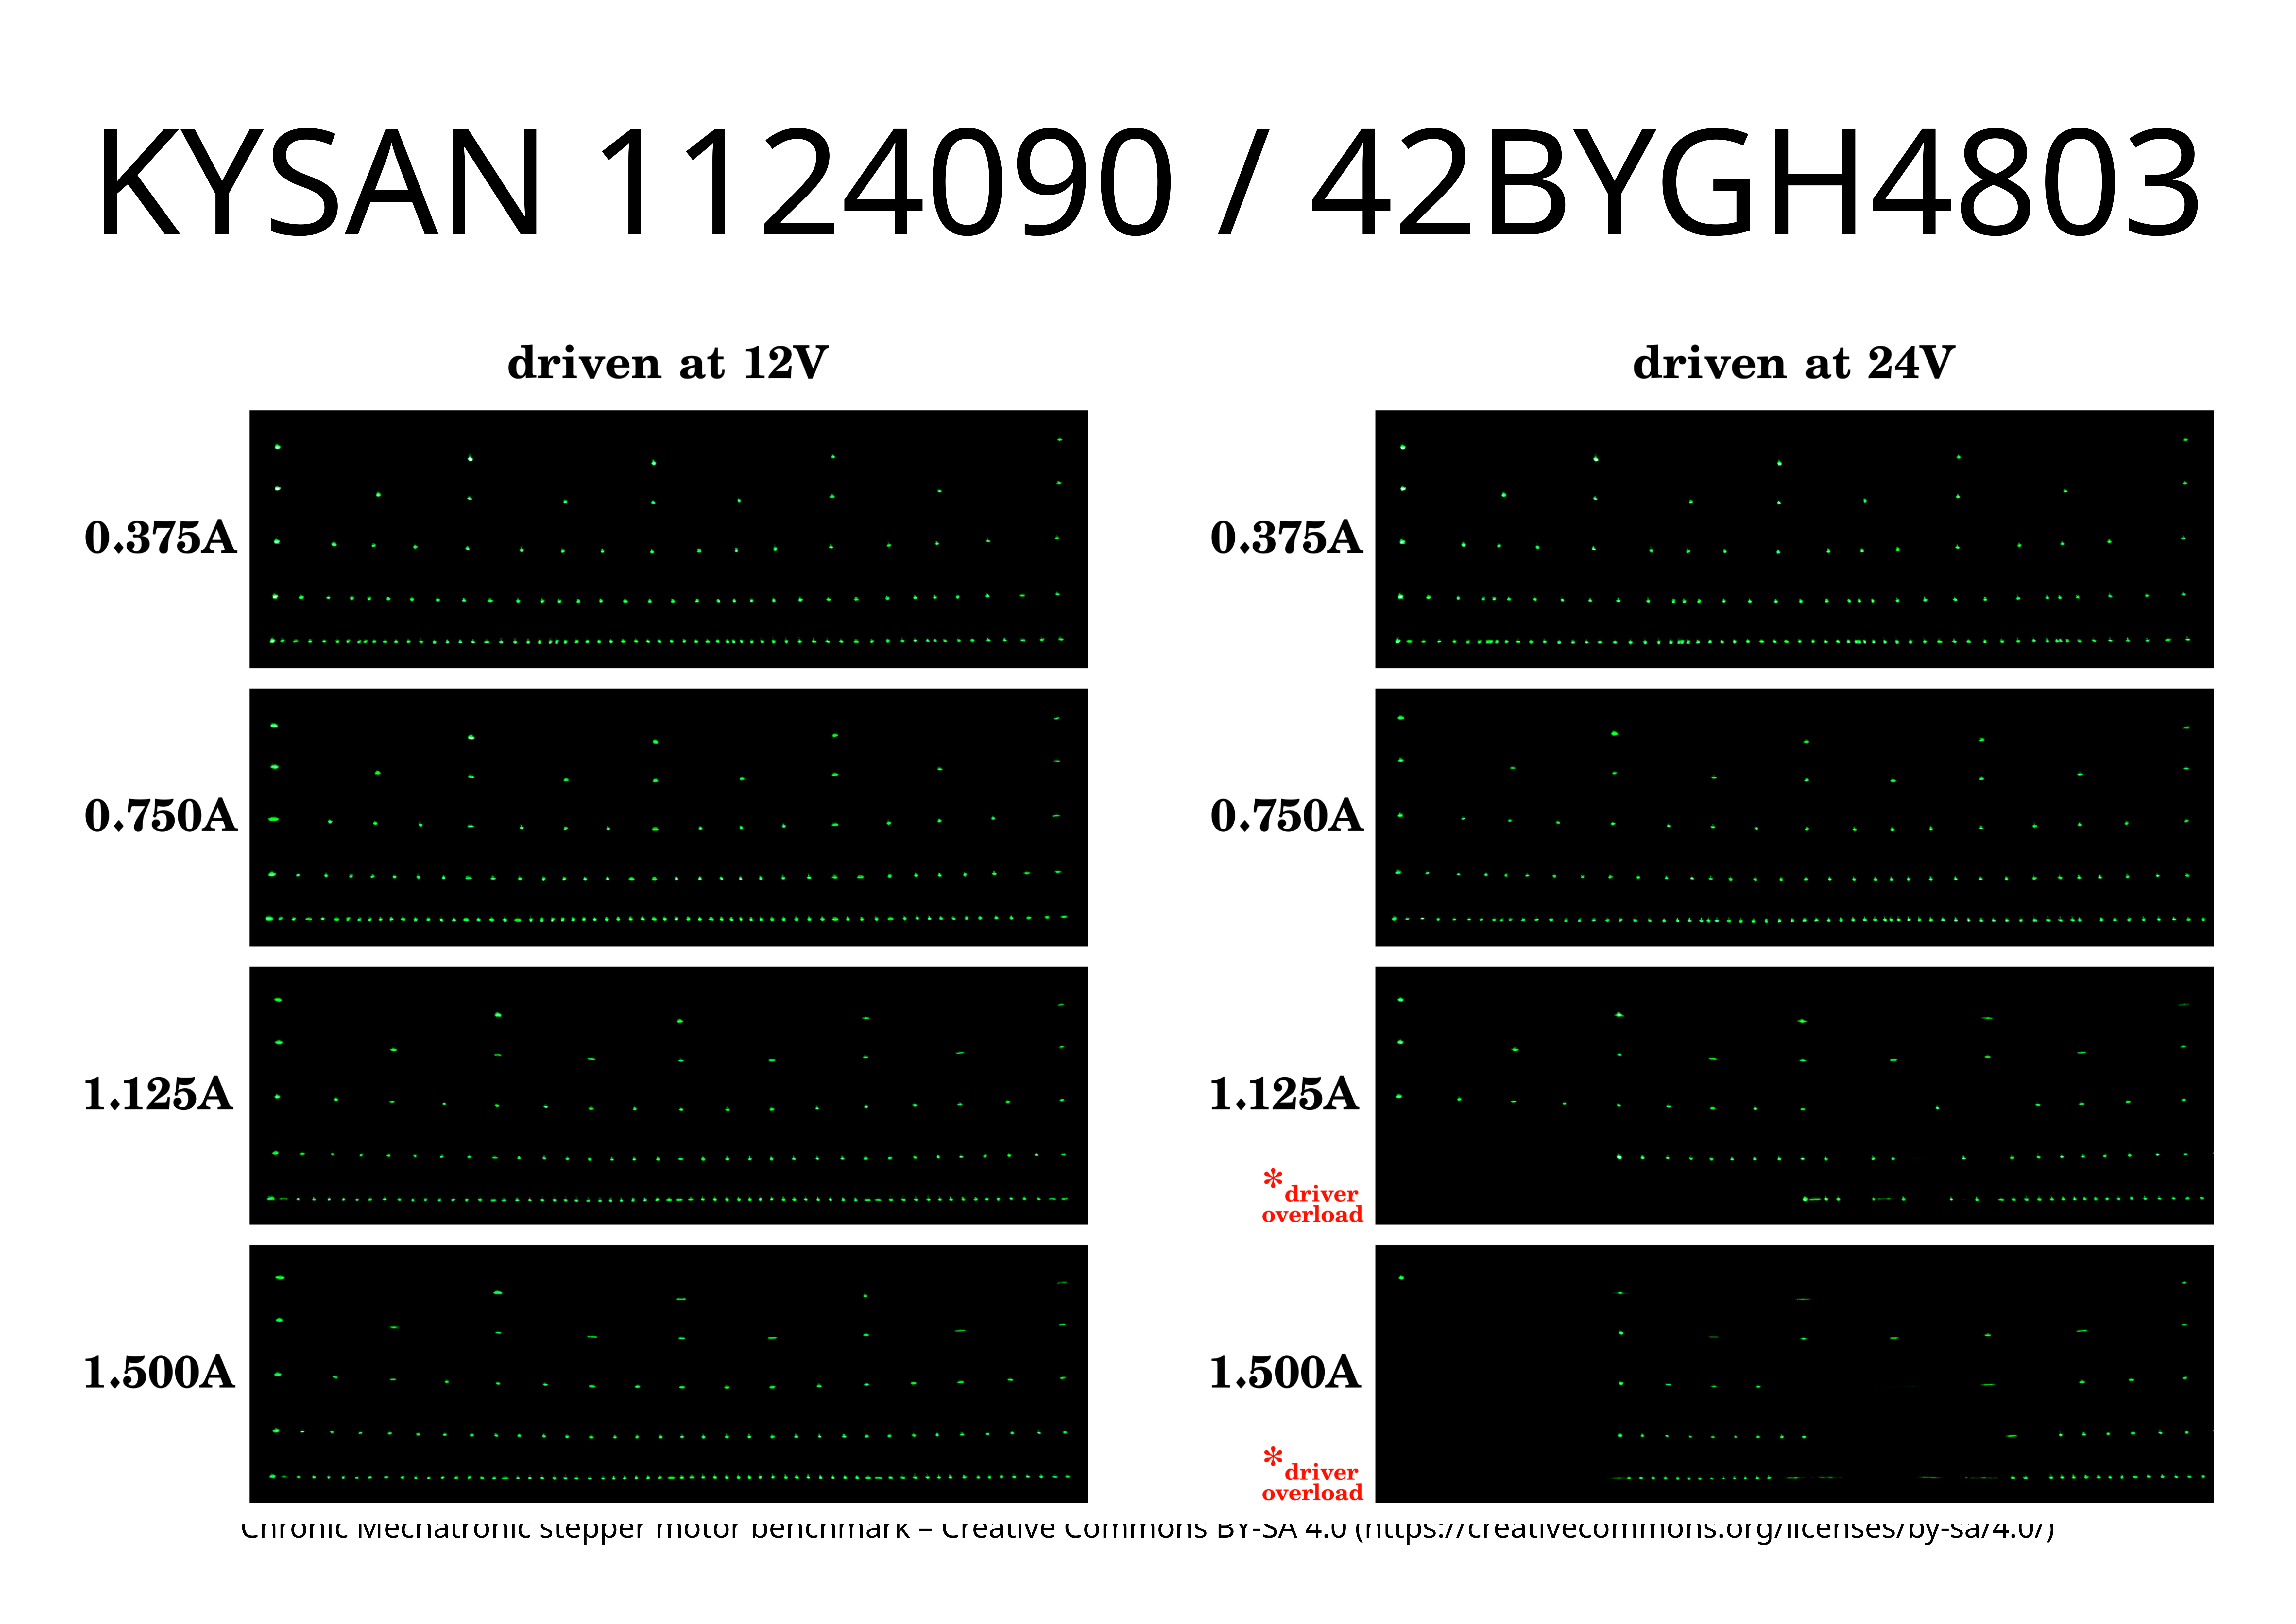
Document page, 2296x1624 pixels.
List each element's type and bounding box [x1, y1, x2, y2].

picture [0, 339, 2296, 1524]
